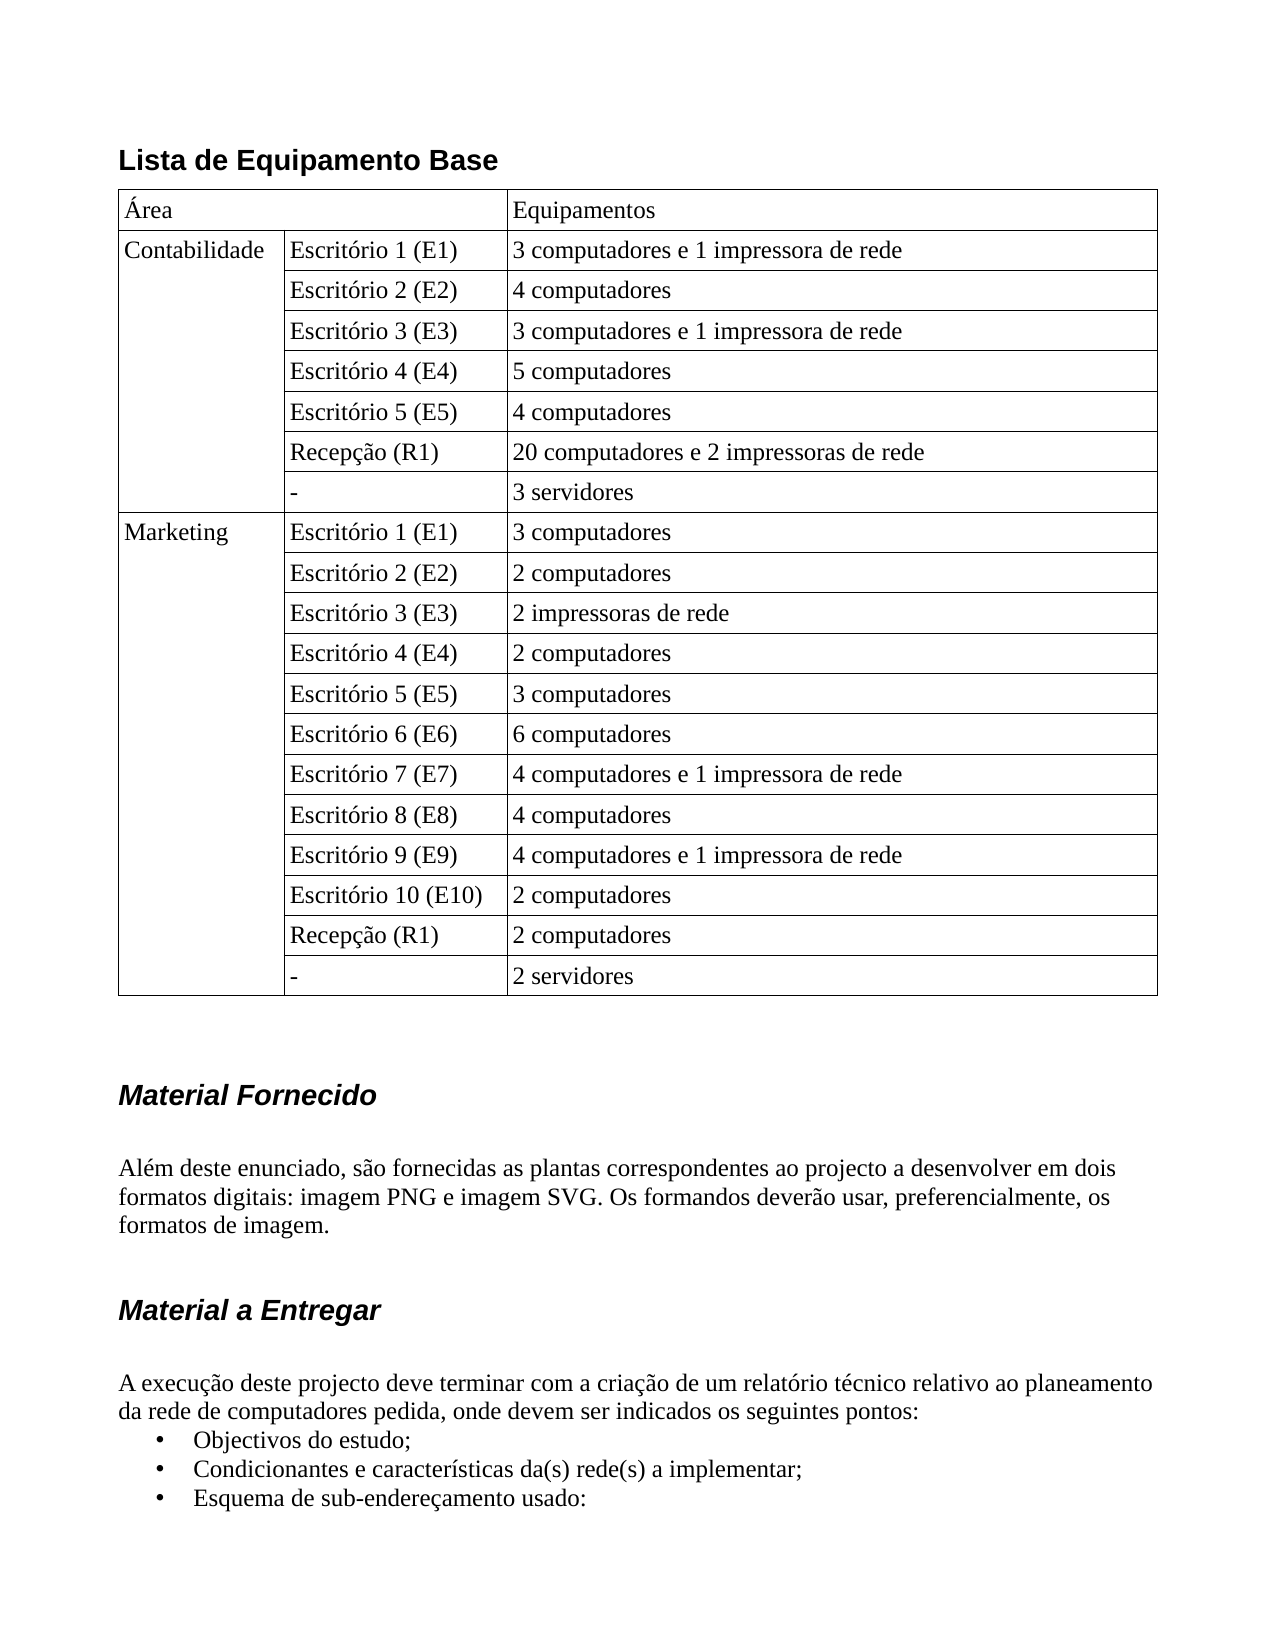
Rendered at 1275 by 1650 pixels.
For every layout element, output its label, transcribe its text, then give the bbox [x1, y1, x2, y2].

table_cell Escritório 7 (E7) [285, 755, 507, 794]
table_cell 20 computadores e 2 impressoras de rede [508, 432, 1157, 471]
table_cell 2 computadores [508, 876, 1157, 915]
table_cell 3 servidores [508, 472, 1157, 512]
table_cell 6 computadores [508, 714, 1157, 753]
table_cell Escritório 2 (E2) [285, 271, 507, 310]
table_cell Escritório 3 (E3) [285, 593, 507, 633]
table_cell Escritório 3 (E3) [285, 311, 507, 350]
table_cell Escritório 6 (E6) [285, 714, 507, 753]
table_header Área [119, 190, 507, 229]
table_cell Escritório 4 (E4) [285, 351, 507, 391]
table_cell 3 computadores [508, 513, 1157, 552]
table_cell Contabilidade [119, 231, 284, 512]
table_cell 4 computadores [508, 271, 1157, 310]
table_cell Escritório 10 (E10) [285, 876, 507, 915]
table_cell Recepção (R1) [285, 916, 507, 955]
table_cell 4 computadores e 1 impressora de rede [508, 835, 1157, 874]
table_cell 4 computadores [508, 392, 1157, 431]
text A execução deste projecto deve terminar com a criação de um relatório técnico relativo ao planeamento da rede de computadores pedida, onde devem ser indicados os seguintes pontos: [118, 1368, 1157, 1425]
table_cell 4 computadores e 1 impressora de rede [508, 755, 1157, 794]
table_cell Escritório 9 (E9) [285, 835, 507, 874]
table_cell Marketing [119, 513, 284, 995]
table_cell 4 computadores [508, 795, 1157, 834]
table_cell 3 computadores e 1 impressora de rede [508, 231, 1157, 270]
subtitle Material Fornecido [118, 1078, 1157, 1112]
table_cell - [285, 956, 507, 995]
list Objectivos do estudo; [156, 1425, 1157, 1454]
table_cell - [285, 472, 507, 512]
table_cell 3 computadores [508, 674, 1157, 713]
table_cell Escritório 5 (E5) [285, 392, 507, 431]
list Esquema de sub-endereçamento usado: [156, 1483, 1157, 1511]
table_cell 2 impressoras de rede [508, 593, 1157, 633]
table_cell 2 computadores [508, 634, 1157, 673]
table_cell 2 computadores [508, 553, 1157, 592]
subtitle Material a Entregar [118, 1293, 1157, 1326]
list Condicionantes e características da(s) rede(s) a implementar; [156, 1454, 1157, 1483]
table_cell Escritório 4 (E4) [285, 634, 507, 673]
table_cell Escritório 1 (E1) [285, 231, 507, 270]
table_cell 5 computadores [508, 351, 1157, 391]
table_header Equipamentos [508, 190, 1157, 229]
table_cell Escritório 1 (E1) [285, 513, 507, 552]
subtitle Lista de Equipamento Base [118, 143, 1157, 177]
table_cell 2 servidores [508, 956, 1157, 995]
table_cell Escritório 2 (E2) [285, 553, 507, 592]
table_cell Escritório 8 (E8) [285, 795, 507, 834]
table_cell Recepção (R1) [285, 432, 507, 471]
table_cell 3 computadores e 1 impressora de rede [508, 311, 1157, 350]
text Além deste enunciado, são fornecidas as plantas correspondentes ao projecto a desenvolver em dois formatos digitais: imagem PNG e imagem SVG. Os formandos deverão usar, preferencialmente, os formatos de imagem. [118, 1153, 1157, 1239]
table_cell Escritório 5 (E5) [285, 674, 507, 713]
table_cell 2 computadores [508, 916, 1157, 955]
